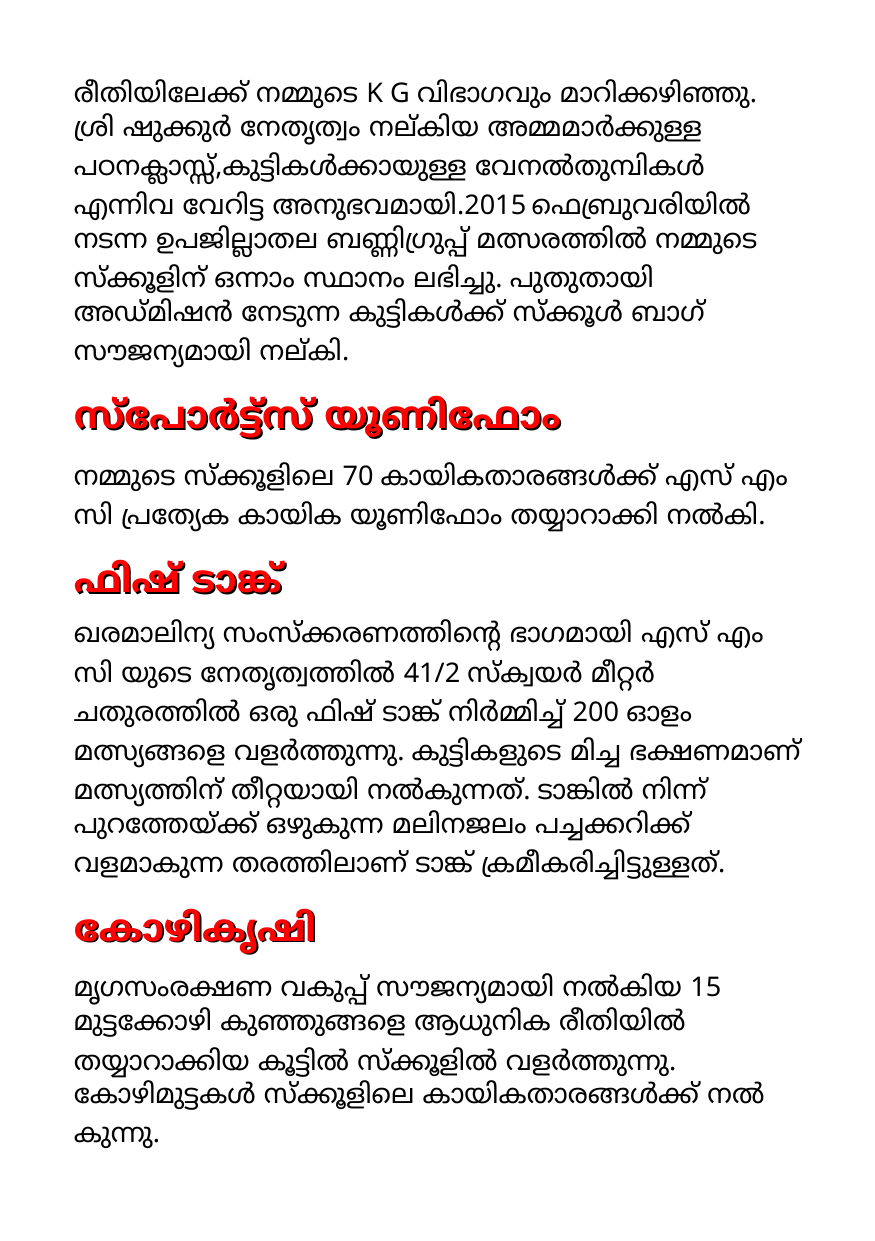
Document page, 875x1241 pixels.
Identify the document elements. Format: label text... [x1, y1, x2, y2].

subtitle ഫിഷ് ടാങ്ക് [73, 559, 801, 607]
text രീതിയിലേക്ക് നമ്മുടെ K G വിഭാഗവും മാറിക്കഴിഞ്ഞു. ശ്രി ഷുക്കുര്‍ നേതൃത്വം നല്കിയ അമ്മമാര്‍ക്കുള്ള പഠനക്ലാസ്സ്,കുട്ടികള്‍ക്കായുള്ള വേനല്‍തുമ്പികള്‍ എന്നിവ വേറിട്ട അനുഭവമായി.2015ഫെബ്രുവരിയില്‍ നടന്ന ഉപജില്ലാതല ബണ്ണിഗ്രുപ്പ് മത്സരത്തില്‍ നമ്മുടെ സ്ക്കൂളിന് ഒന്നാം സ്ഥാനം ലഭിച്ചു. പുതുതായി അഡ്മിഷന്‍ നേടുന്ന കുട്ടികള്‍ക്ക് സ്ക്കൂള്‍ ബാഗ് സൗജന്യമായി നല്കി. [73, 73, 801, 371]
text ഖരമാലിന്യ സംസ്ക്കരണത്തിന്റെ ഭാഗമായി എസ് എം സി യുടെ നേതൃത്വത്തില്‍ 41/2 സ്ക്വയര്‍ മീറ്റര്‍ ചതുരത്തില്‍ ഒരു ഫിഷ് ടാങ്ക് നിര്‍മ്മിച്ച് 200 ഓളം മത്സ്യങ്ങളെ വളര്‍ത്തുന്നു. കുട്ടികളുടെ മിച്ച ഭക്ഷണമാണ് മത്സ്യത്തിന് തീറ്റയായി നല്‍കുന്നത്. ടാങ്കില്‍ നിന്ന് പുറത്തേയ്ക്ക് ഒഴുകുന്ന മലിനജലം പച്ചക്കറിക്ക് വളമാകുന്ന തരത്തിലാണ് ടാങ്ക് ക്രമീകരിച്ചിട്ടുള്ളത്. [73, 619, 801, 883]
text നമ്മുടെ സ്ക്കൂളിലെ 70 കായികതാരങ്ങള്‍ക്ക് എസ് എം സി പ്രത്യേക കായിക യൂണിഫോം തയ്യാറാക്കി നല്‍കി. [73, 456, 801, 534]
subtitle സ്പോര്‍ട്ട്സ് യൂണിഫോം [73, 396, 801, 443]
subtitle കോഴികൃഷി [73, 908, 801, 955]
text മൃഗസംരക്ഷണ വകുപ്പ് സൗജന്യമായി നല്‍കിയ 15 മുട്ടക്കോഴി കുഞ്ഞുങ്ങളെ ആധുനിക രീതിയില്‍ തയ്യാറാക്കിയ കൂട്ടില്‍ സ്ക്കൂളില്‍ വളര്‍ത്തുന്നു. കോഴിമുട്ടകള്‍ സ്ക്കൂളിലെ കായികതാരങ്ങള്‍ക്ക് നല്‍കുന്നു. [73, 968, 801, 1153]
